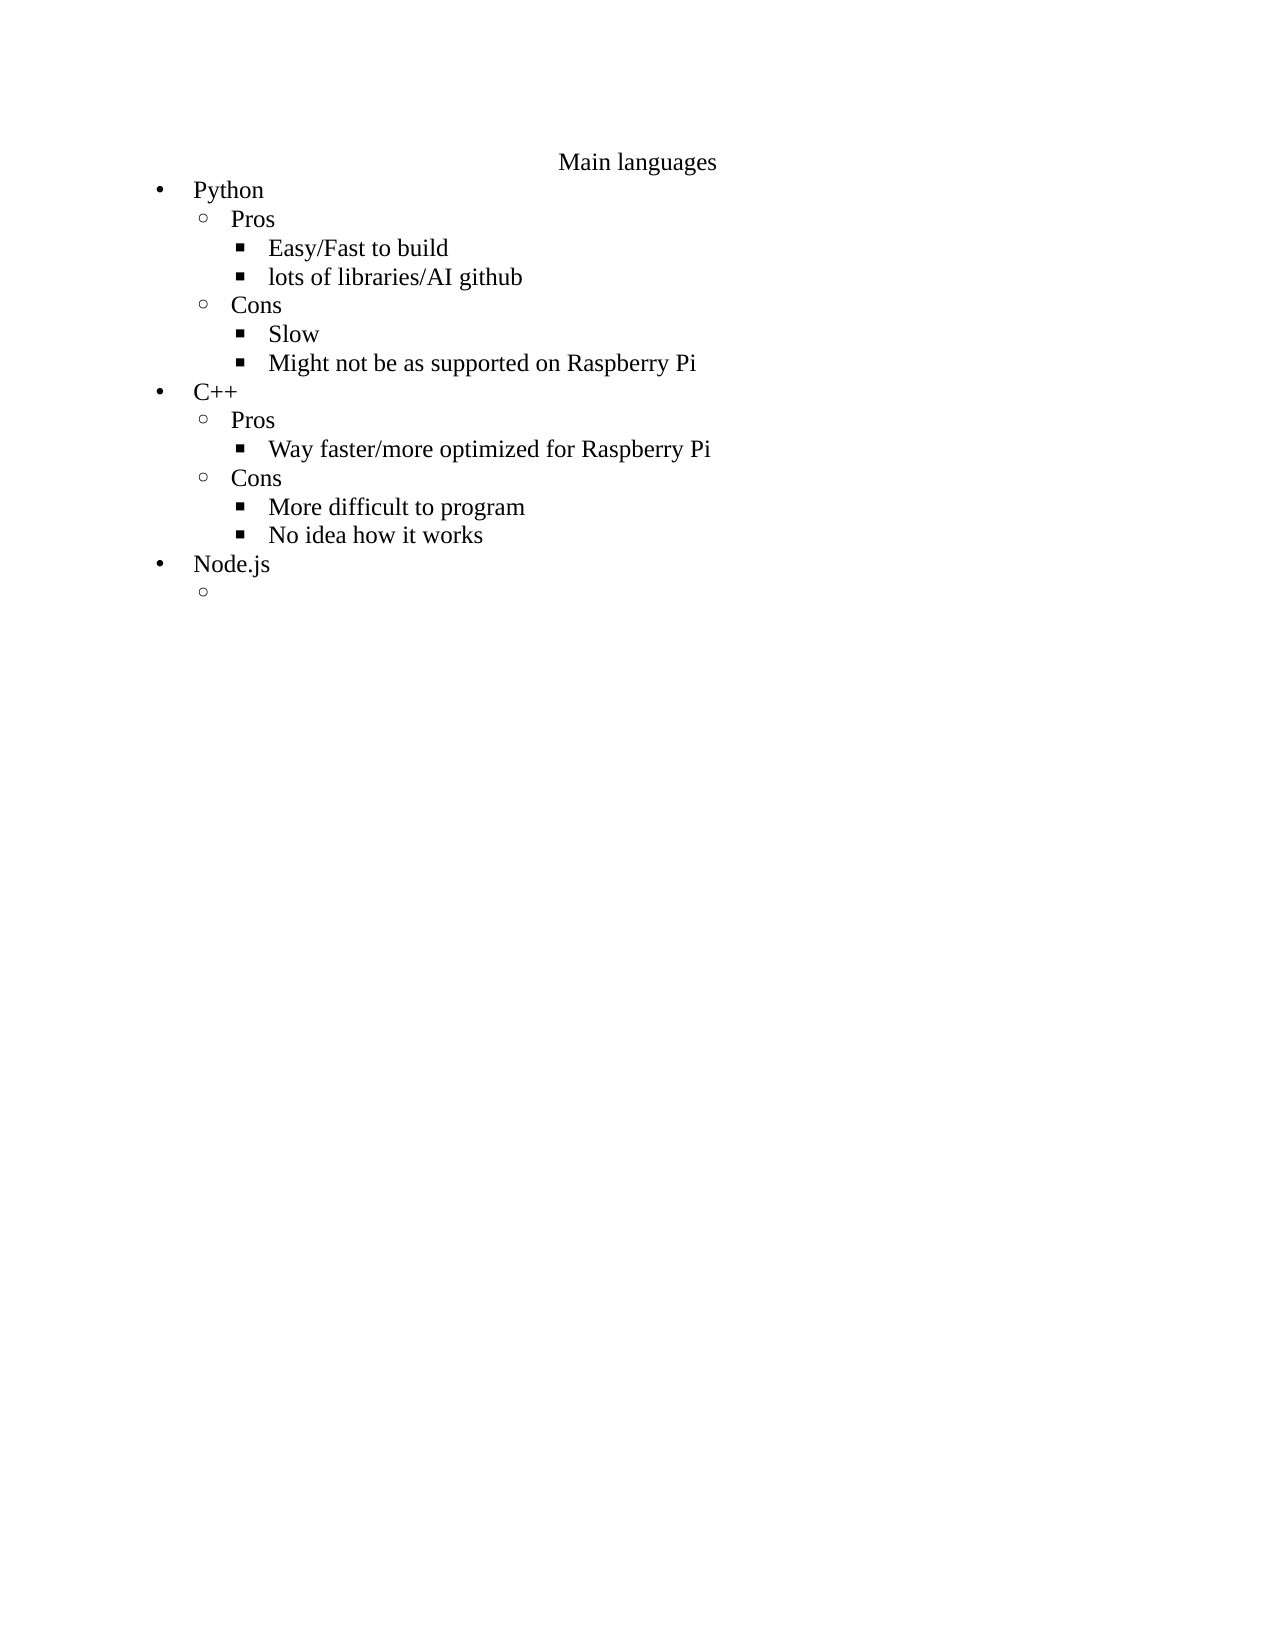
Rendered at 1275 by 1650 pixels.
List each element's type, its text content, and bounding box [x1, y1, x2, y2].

list Python [156, 176, 1157, 204]
list lots of libraries/AI github [231, 262, 1157, 291]
list Might not be as supported on Raspberry Pi [231, 348, 1157, 377]
list Slow [231, 319, 1157, 348]
list Pros [193, 406, 1157, 434]
list Node.js [156, 549, 1157, 578]
list Pros [193, 204, 1157, 233]
list Easy/Fast to build [231, 233, 1157, 262]
list Way faster/more optimized for Raspberry Pi [231, 434, 1157, 463]
list Cons [193, 463, 1157, 492]
list C++ [156, 377, 1157, 406]
list No idea how it works [231, 521, 1157, 549]
text Main languages [118, 147, 1157, 176]
list Cons [193, 291, 1157, 319]
list More difficult to program [231, 492, 1157, 521]
